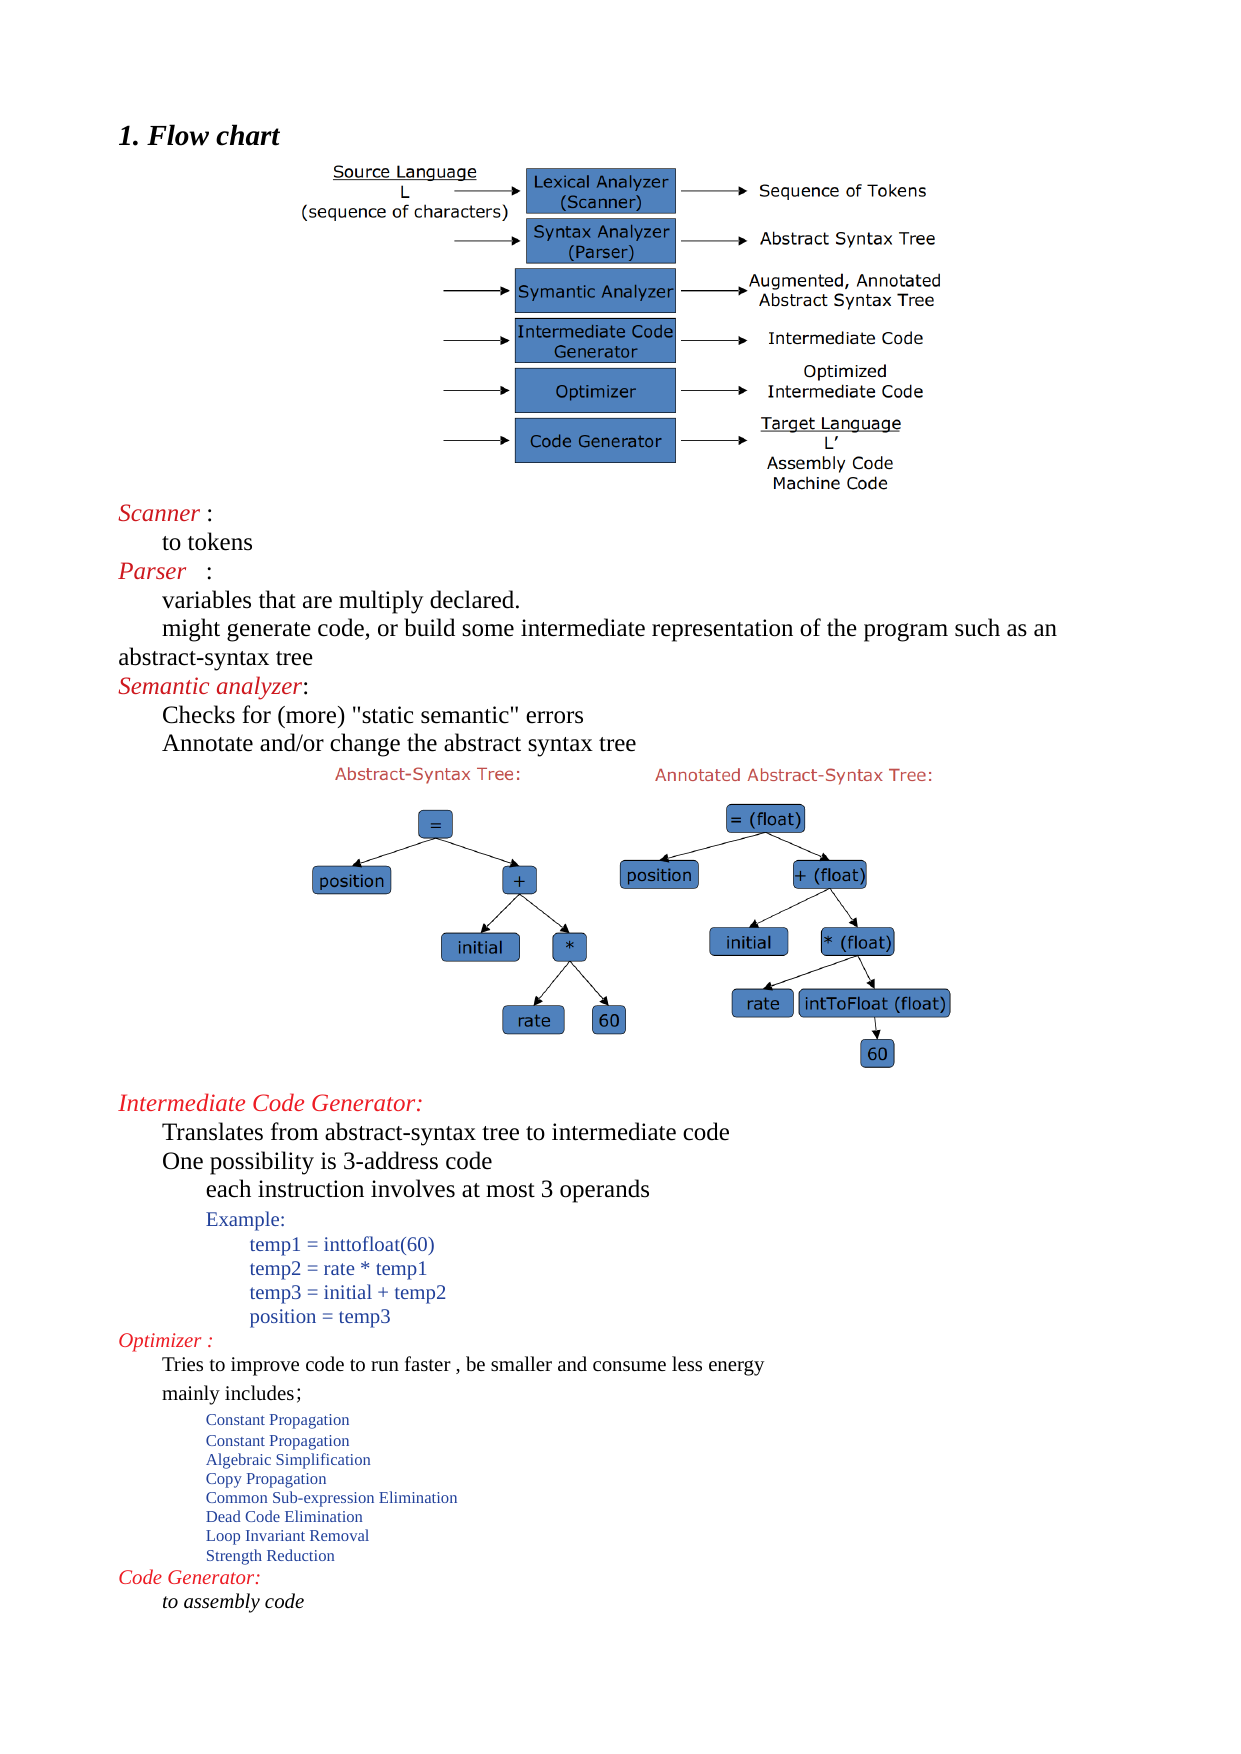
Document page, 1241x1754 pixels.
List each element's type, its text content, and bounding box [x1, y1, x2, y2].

text Algebraic Simplification [118, 1449, 1122, 1469]
text Example: [118, 1203, 1122, 1232]
text variables that are multiply declared. [118, 585, 1122, 613]
picture [286, 757, 955, 1089]
text One possibility is 3-address code [118, 1146, 1122, 1174]
text 1. Flow chart [118, 118, 1122, 152]
text Parser : [118, 556, 1122, 585]
text Translates from abstract-syntax tree to intermediate code [118, 1117, 1122, 1146]
text Annotate and/or change the abstract syntax tree [118, 728, 1122, 757]
text Dead Code Elimination [118, 1507, 1122, 1526]
text each instruction involves at most 3 operands [118, 1174, 1122, 1203]
text Intermediate Code Generator: [118, 757, 1122, 1117]
text temp3 = initial + temp2 [118, 1280, 1122, 1304]
picture [290, 151, 950, 499]
text Optimizer : [118, 1328, 1122, 1352]
text Constant Propagation [118, 1430, 1122, 1449]
text Checks for (more) "static semantic" errors [118, 700, 1122, 728]
text Tries to improve code to run faster , be smaller and consume less energy [118, 1352, 1122, 1376]
text Strength Reduction [118, 1545, 1122, 1564]
text position = temp3 [118, 1304, 1122, 1328]
text temp2 = rate * temp1 [118, 1256, 1122, 1280]
text temp1 = inttofloat(60) [118, 1232, 1122, 1256]
text Constant Propagation [118, 1406, 1122, 1430]
text Loop Invariant Removal [118, 1526, 1122, 1545]
text Semantic analyzer: [118, 671, 1122, 700]
text Scanner : [118, 152, 1122, 527]
text Common Sub-expression Elimination [118, 1488, 1122, 1507]
text might generate code, or build some intermediate representation of the program such as an abstract-syntax tree [118, 613, 1122, 671]
text Copy Propagation [118, 1469, 1122, 1488]
text mainly includes； [118, 1376, 1122, 1406]
text to tokens [118, 527, 1122, 556]
text to assembly code [118, 1589, 1122, 1613]
text Code Generator: [118, 1564, 1122, 1589]
